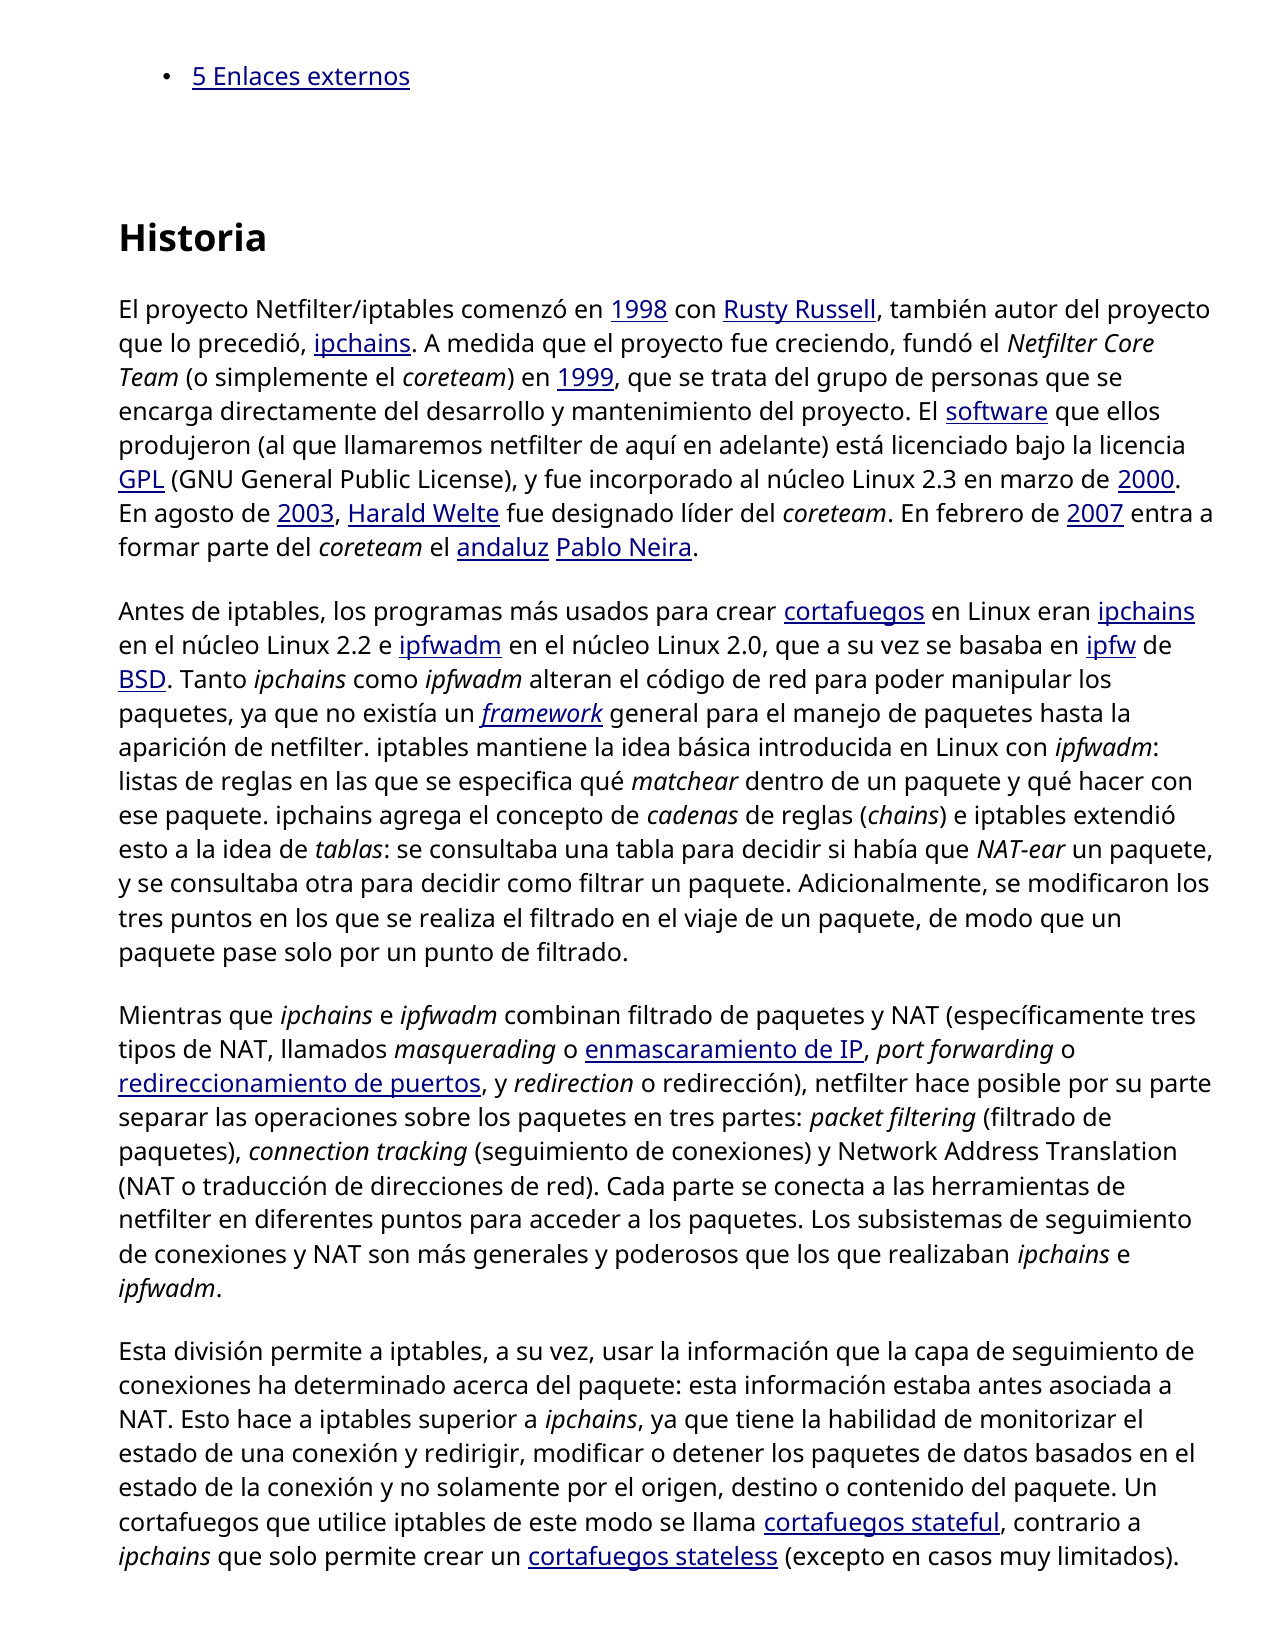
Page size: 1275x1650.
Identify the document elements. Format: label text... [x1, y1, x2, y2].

text Antes de iptables, los programas más usados para crear cortafuegos en Linux eran ipchains en el núcleo Linux 2.2 e ipfwadm en el núcleo Linux 2.0, que a su vez se basaba en ipfw de BSD. Tanto ipchains como ipfwadm alteran el código de red para poder manipular los paquetes, ya que no existía un framework general para el manejo de paquetes hasta la aparición de netfilter. iptables mantiene la idea básica introducida en Linux con ipfwadm: listas de reglas en las que se especifica qué matchear dentro de un paquete y qué hacer con ese paquete. ipchains agrega el concepto de cadenas de reglas (chains) e iptables extendió esto a la idea de tablas: se consultaba una tabla para decidir si había que NAT-ear un paquete, y se consultaba otra para decidir como filtrar un paquete. Adicionalmente, se modificaron los tres puntos en los que se realiza el filtrado en el viaje de un paquete, de modo que un paquete pase solo por un punto de filtrado. [118, 594, 1216, 968]
list 5 Enlaces externos [162, 59, 1216, 93]
text El proyecto Netfilter/iptables comenzó en 1998 con Rusty Russell, también autor del proyecto que lo precedió, ipchains. A medida que el proyecto fue creciendo, fundó el Netfilter Core Team (o simplemente el coreteam) en 1999, que se trata del grupo de personas que se encarga directamente del desarrollo y mantenimiento del proyecto. El software que ellos produjeron (al que llamaremos netfilter de aquí en adelante) está licenciado bajo la licencia GPL (GNU General Public License), y fue incorporado al núcleo Linux 2.3 en marzo de 2000. En agosto de 2003, Harald Welte fue designado líder del coreteam. En febrero de 2007 entra a formar parte del coreteam el andaluz Pablo Neira. [118, 292, 1216, 564]
subtitle Historia [118, 211, 1216, 262]
text Esta división permite a iptables, a su vez, usar la información que la capa de seguimiento de conexiones ha determinado acerca del paquete: esta información estaba antes asociada a NAT. Esto hace a iptables superior a ipchains, ya que tiene la habilidad de monitorizar el estado de una conexión y redirigir, modificar o detener los paquetes de datos basados en el estado de la conexión y no solamente por el origen, destino o contenido del paquete. Un cortafuegos que utilice iptables de este modo se llama cortafuegos stateful, contrario a ipchains que solo permite crear un cortafuegos stateless (excepto en casos muy limitados). [118, 1334, 1216, 1572]
text Mientras que ipchains e ipfwadm combinan filtrado de paquetes y NAT (específicamente tres tipos de NAT, llamados masquerading o enmascaramiento de IP, port forwarding o redireccionamiento de puertos, y redirection o redirección), netfilter hace posible por su parte separar las operaciones sobre los paquetes en tres partes: packet filtering (filtrado de paquetes), connection tracking (seguimiento de conexiones) y Network Address Translation (NAT o traducción de direcciones de red). Cada parte se conecta a las herramientas de netfilter en diferentes puntos para acceder a los paquetes. Los subsistemas de seguimiento de conexiones y NAT son más generales y poderosos que los que realizaban ipchains e ipfwadm. [118, 998, 1216, 1304]
